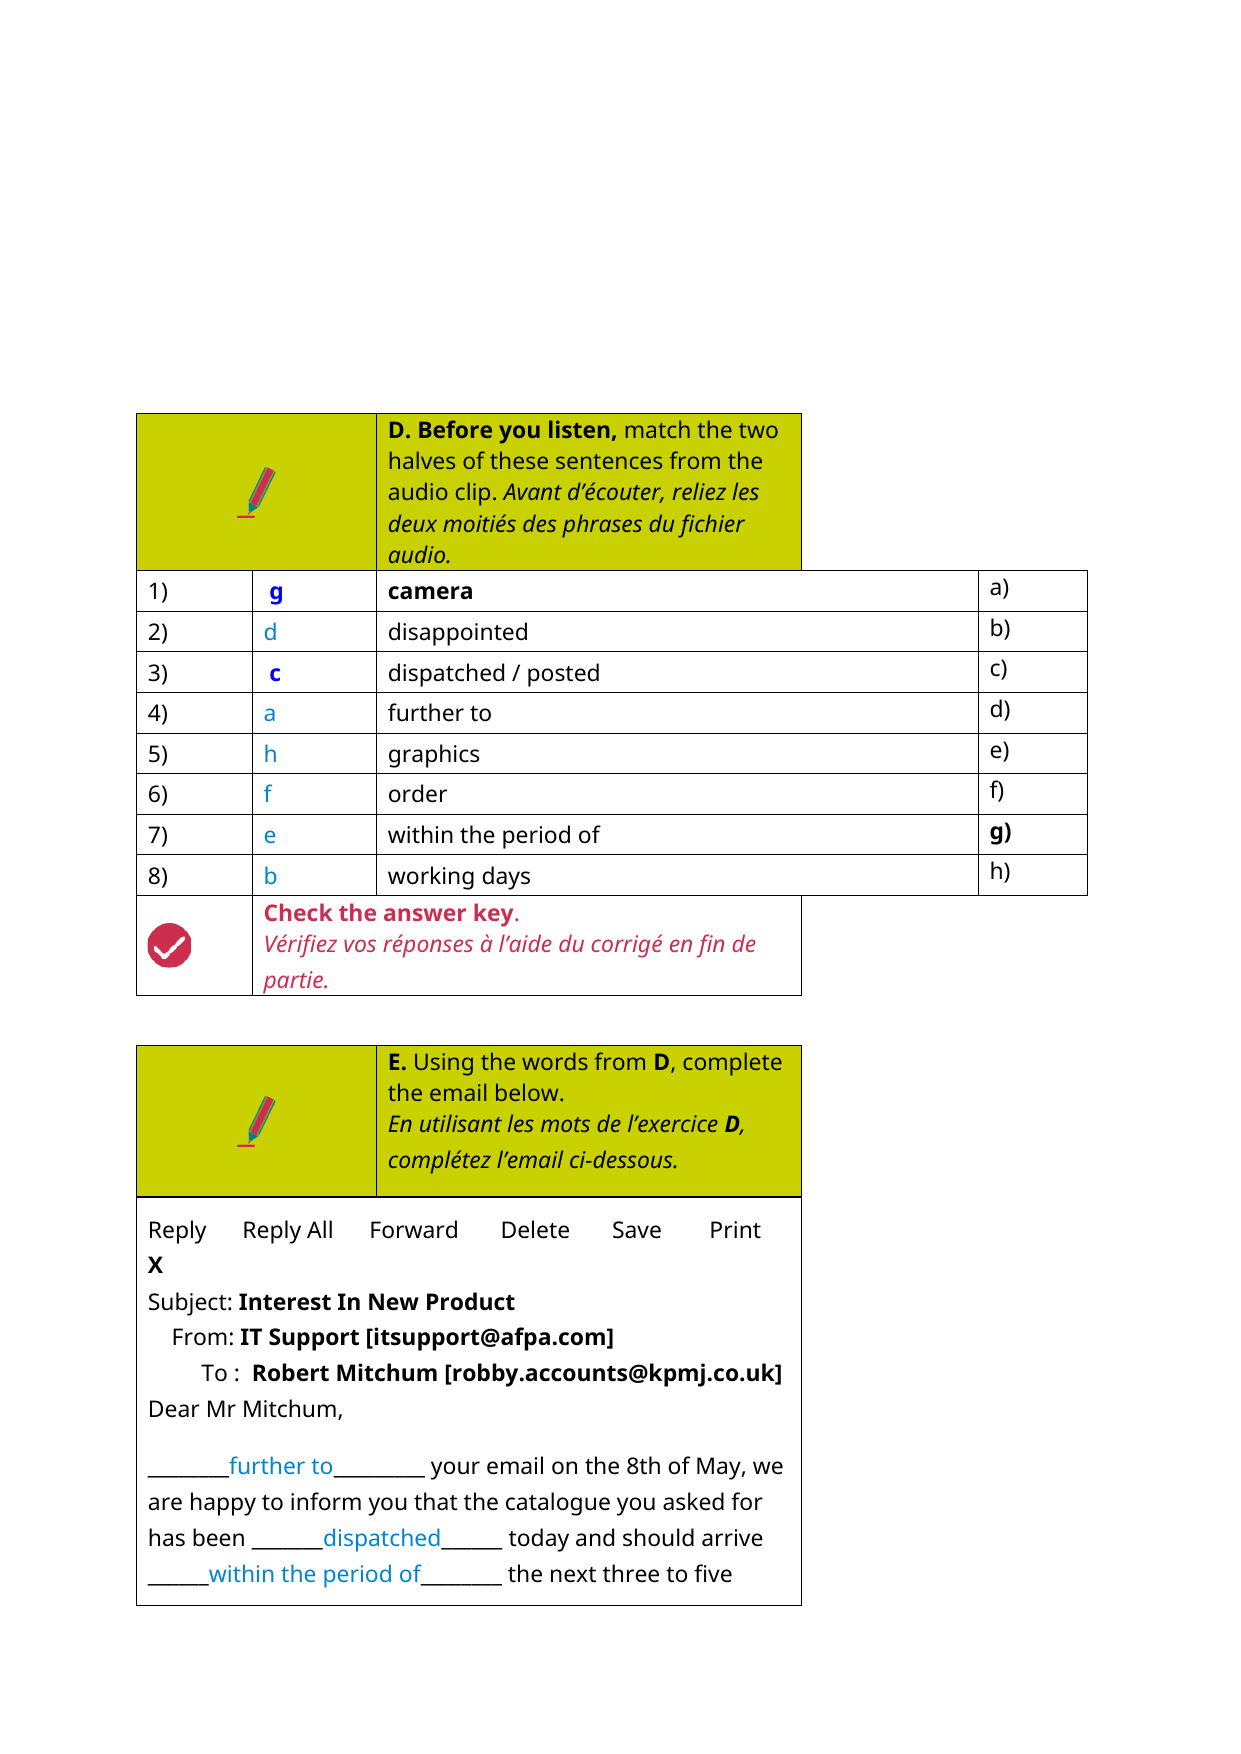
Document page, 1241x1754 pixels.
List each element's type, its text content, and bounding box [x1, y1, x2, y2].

table_cell 3) [137, 652, 252, 692]
table_cell disappointed [377, 612, 978, 651]
table_cell h) [979, 855, 1087, 895]
table_cell camera [377, 571, 978, 611]
table_cell [136, 996, 802, 1045]
table_cell [137, 1046, 376, 1196]
table_cell E. Using the words from D, complete the email below. En utilisant les mots de l’exercice D, complétez l’email ci-dessous. [377, 1046, 801, 1196]
table_cell 1) [137, 571, 252, 611]
table_cell g [253, 571, 376, 611]
table_cell 6) [137, 774, 252, 814]
table_cell f) [979, 774, 1087, 814]
table_cell [137, 896, 252, 995]
table_cell a) [979, 571, 1087, 611]
table_cell dispatched / posted [377, 652, 978, 692]
table_cell c [253, 652, 376, 692]
table_cell 2) [137, 612, 252, 651]
table_cell within the period of [377, 815, 978, 854]
table_cell Check the answer key. Vérifiez vos réponses à l’aide du corrigé en fin de partie. [253, 896, 801, 995]
table_cell a [253, 693, 376, 733]
table_cell 5) [137, 734, 252, 773]
table_cell order [377, 774, 978, 814]
table_cell graphics [377, 734, 978, 773]
table_cell d [253, 612, 376, 651]
table_cell b) [979, 612, 1087, 651]
table_cell working days [377, 855, 978, 895]
table_cell 7) [137, 815, 252, 854]
picture [147, 923, 192, 968]
table_header [137, 414, 376, 570]
table_cell further to [377, 693, 978, 733]
table_cell d) [979, 693, 1087, 733]
table_cell c) [979, 652, 1087, 692]
table_cell Reply Reply All Forward Delete Save Print X Subject: Interest In New Product From: IT Support [itsupport@afpa.com] To : Robert Mitchum [robby.accounts@kpmj.co.uk] Dear Mr Mitchum, ________further to_________ your email on the 8th of May, we are happy to inform you that the catalogue you asked for has been _______dispatched______ today and should arrive ______within the period of________ the next three to five [137, 1198, 801, 1605]
table_cell h [253, 734, 376, 773]
table_cell 8) [137, 855, 252, 895]
table_cell 4) [137, 693, 252, 733]
table_cell b [253, 855, 376, 895]
table_cell f [253, 774, 376, 814]
table_cell e) [979, 734, 1087, 773]
table_cell e [253, 815, 376, 854]
picture [236, 1095, 276, 1147]
picture [236, 466, 276, 518]
table_cell g) [979, 815, 1087, 854]
table_header D. Before you listen, match the two halves of these sentences from the audio clip. Avant d’écouter, reliez les deux moitiés des phrases du fichier audio. [377, 414, 801, 570]
